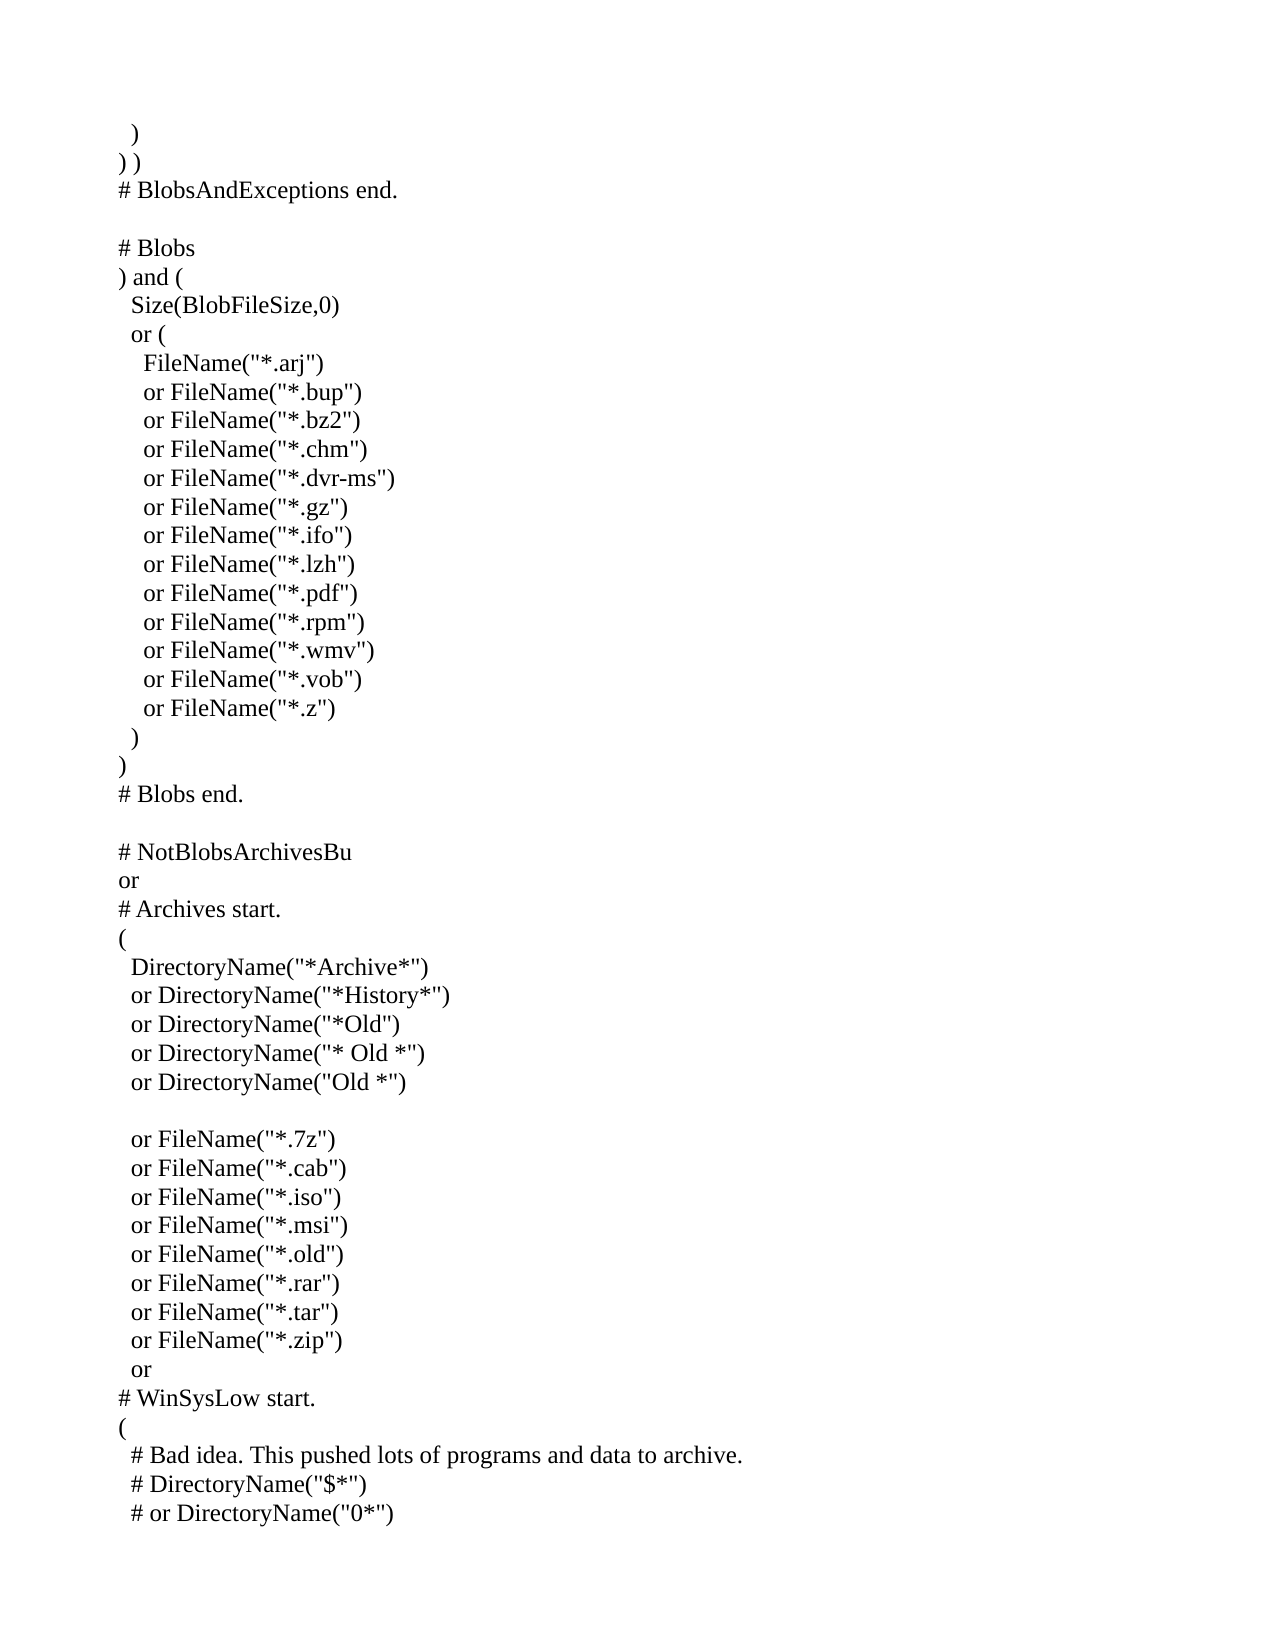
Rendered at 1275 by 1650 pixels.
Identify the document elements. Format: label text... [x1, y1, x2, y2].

text or FileName("*.z") [118, 693, 1157, 722]
text FileName("*.arj") [118, 348, 1157, 377]
text or FileName("*.rpm") [118, 607, 1157, 636]
text or [118, 866, 1157, 894]
text or FileName("*.7z") [118, 1124, 1157, 1153]
text ) [118, 751, 1157, 779]
text # DirectoryName("$*") [118, 1469, 1157, 1498]
text or FileName("*.tar") [118, 1297, 1157, 1326]
text # BlobsAndExceptions end. [118, 176, 1157, 204]
text or FileName("*.bz2") [118, 406, 1157, 434]
text ) and ( [118, 262, 1157, 291]
text # NotBlobsArchivesBu [118, 837, 1157, 866]
text or FileName("*.iso") [118, 1182, 1157, 1211]
text or FileName("*.ifo") [118, 521, 1157, 549]
text Size(BlobFileSize,0) [118, 291, 1157, 319]
text ( [118, 923, 1157, 952]
text # or DirectoryName("0*") [118, 1498, 1157, 1527]
text ) ) [118, 147, 1157, 176]
text or DirectoryName("*Old") [118, 1009, 1157, 1038]
text or FileName("*.gz") [118, 492, 1157, 521]
text ( [118, 1412, 1157, 1441]
text # Archives start. [118, 894, 1157, 923]
text or FileName("*.bup") [118, 377, 1157, 406]
text or ( [118, 319, 1157, 348]
text or FileName("*.dvr-ms") [118, 463, 1157, 492]
text DirectoryName("*Archive*") [118, 952, 1157, 981]
text or FileName("*.rar") [118, 1268, 1157, 1297]
text # WinSysLow start. [118, 1383, 1157, 1412]
text # Blobs [118, 233, 1157, 262]
text or DirectoryName("* Old *") [118, 1038, 1157, 1067]
text ) [118, 722, 1157, 751]
text # Bad idea. This pushed lots of programs and data to archive. [118, 1441, 1157, 1469]
text or FileName("*.pdf") [118, 578, 1157, 607]
text # Blobs end. [118, 779, 1157, 808]
text or [118, 1354, 1157, 1383]
text or FileName("*.zip") [118, 1326, 1157, 1354]
text or DirectoryName("Old *") [118, 1067, 1157, 1096]
text or FileName("*.chm") [118, 434, 1157, 463]
text or FileName("*.msi") [118, 1211, 1157, 1239]
text or FileName("*.old") [118, 1239, 1157, 1268]
text ) [118, 118, 1157, 147]
text or DirectoryName("*History*") [118, 981, 1157, 1009]
text or FileName("*.vob") [118, 664, 1157, 693]
text or FileName("*.cab") [118, 1153, 1157, 1182]
text or FileName("*.wmv") [118, 636, 1157, 664]
text or FileName("*.lzh") [118, 549, 1157, 578]
